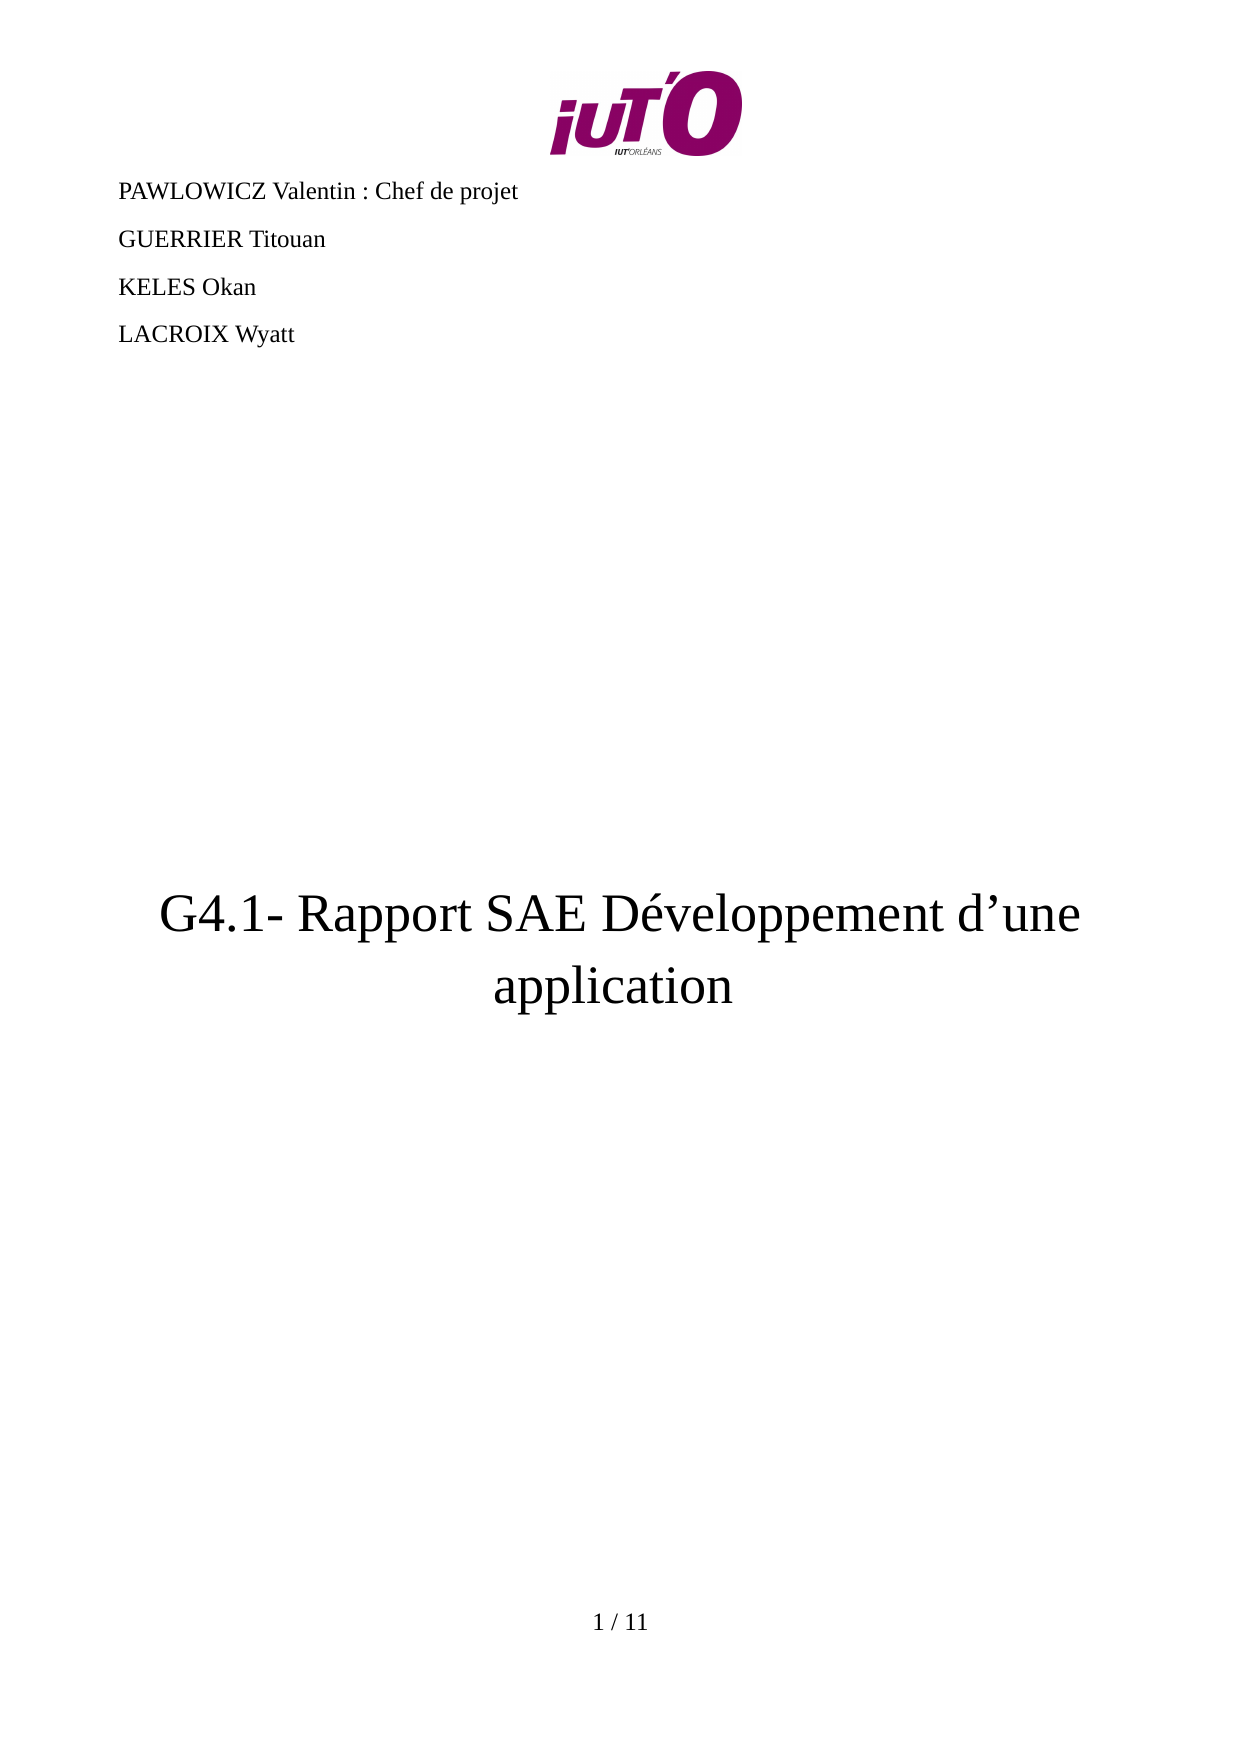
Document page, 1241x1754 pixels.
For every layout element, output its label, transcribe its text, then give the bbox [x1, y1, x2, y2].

text G4.1- Rapport SAE Développement d’une application [118, 881, 1122, 1015]
text LACROIX Wyatt [118, 319, 1122, 348]
text KELES Okan [118, 272, 1122, 300]
picture [550, 71, 742, 156]
text GUERRIER Titouan [118, 224, 1122, 253]
text PAWLOWICZ Valentin : Chef de projet [118, 176, 1122, 205]
